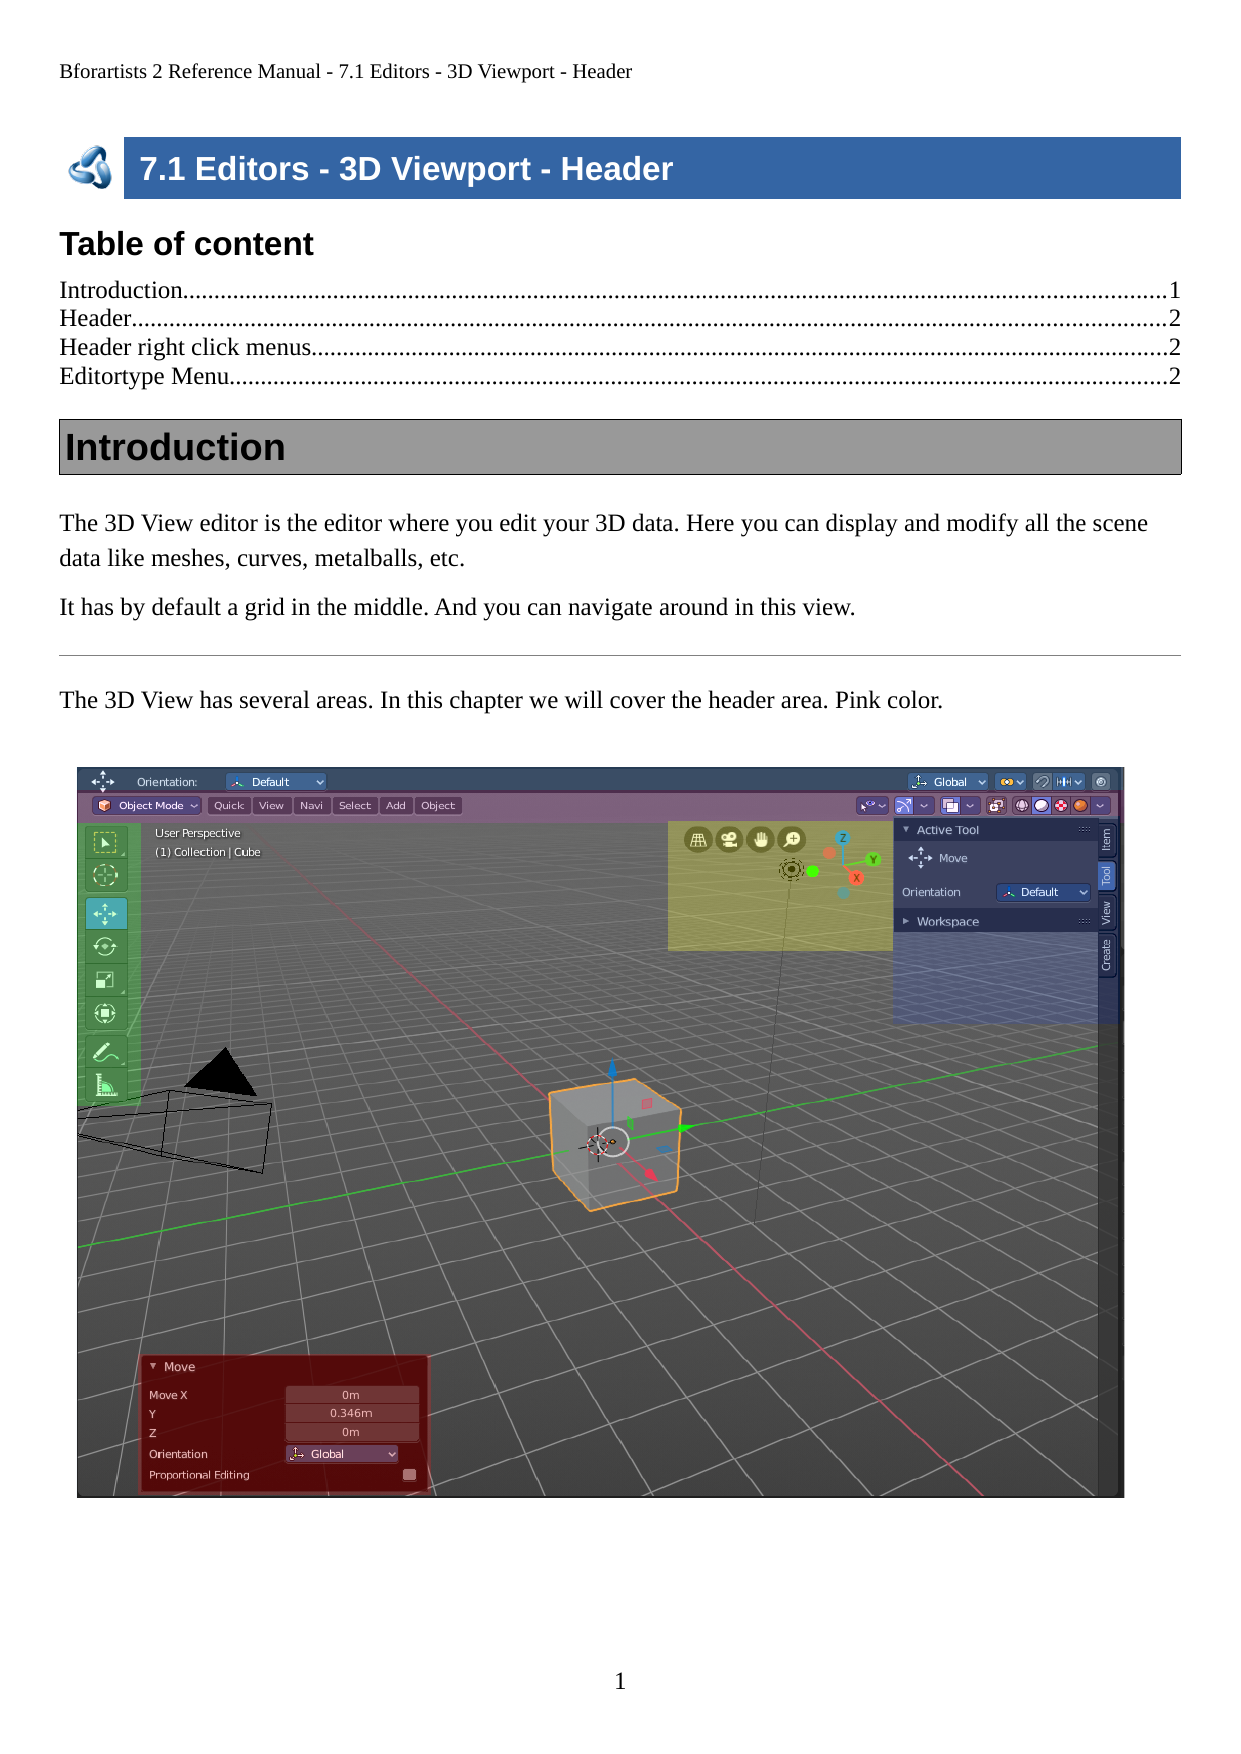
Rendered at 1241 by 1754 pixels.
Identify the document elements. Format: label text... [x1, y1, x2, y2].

text The 3D View editor is the editor where you edit your 3D data. Here you can display and modify all the scene data like meshes, curves, metalballs, etc. [59, 508, 1181, 572]
subtitle Table of content [59, 224, 1181, 262]
text Header right click menus 2 [59, 332, 1181, 361]
text It has by default a grid in the middle. And you can navigate around in this view. [59, 592, 1181, 621]
picture [65, 142, 114, 192]
text Introduction 1 [59, 275, 1181, 303]
text Header 2 [59, 303, 1181, 332]
table_header 7.1 Editors - 3D Viewport - Header [124, 137, 1181, 199]
text Editortype Menu 2 [59, 361, 1181, 390]
text The 3D View has several areas. In this chapter we will cover the header area. Pink color. [59, 685, 1181, 714]
table_header [59, 137, 124, 199]
table_header Introduction [60, 420, 1181, 474]
